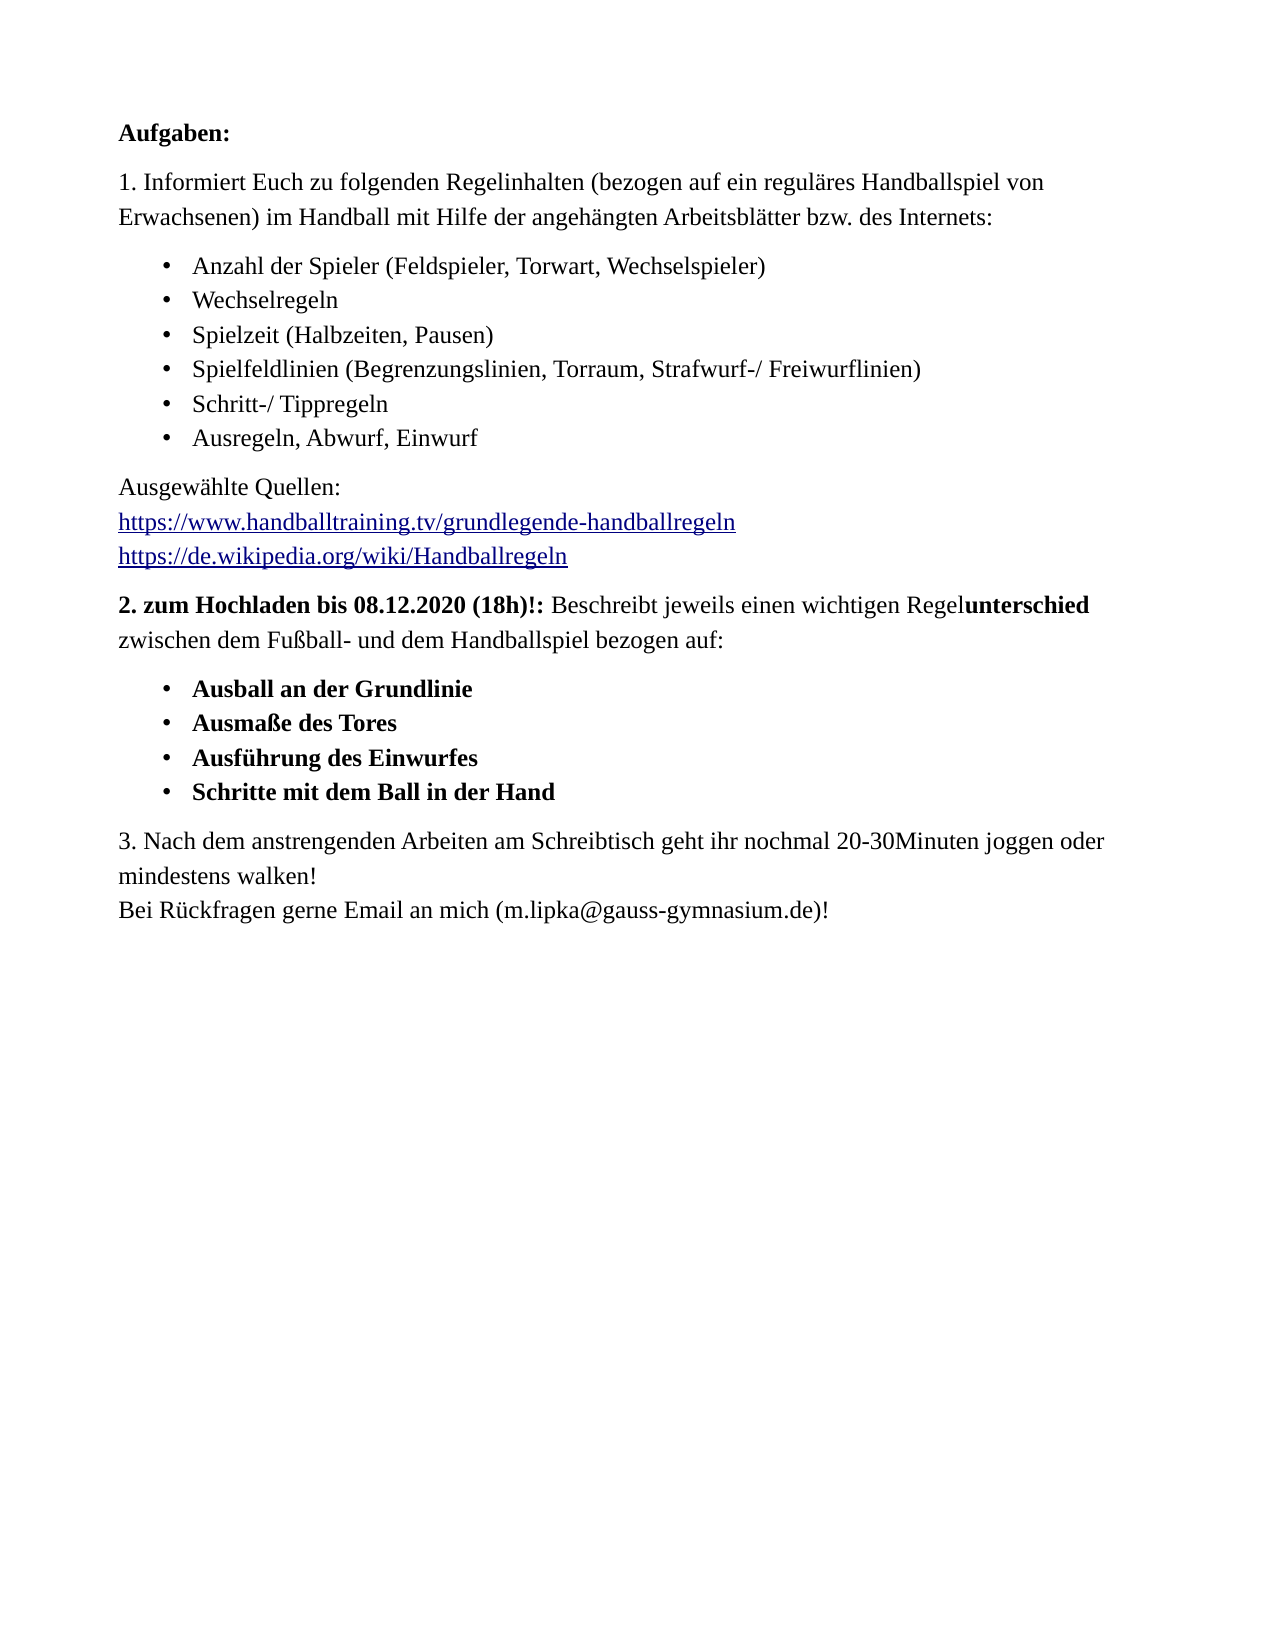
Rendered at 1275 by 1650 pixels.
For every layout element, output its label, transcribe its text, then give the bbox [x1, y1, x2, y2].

text Ausgewählte Quellen: https://www.handballtraining.tv/grundlegende-handballregeln https://de.wikipedia.org/wiki/Handballregeln [118, 472, 1157, 570]
list Ausmaße des Tores [162, 708, 1157, 737]
list Ausregeln, Abwurf, Einwurf [162, 423, 1157, 452]
list Ausführung des Einwurfes [162, 743, 1157, 771]
text Aufgaben: [118, 118, 1157, 147]
text 3. Nach dem anstrengenden Arbeiten am Schreibtisch geht ihr nochmal 20-30Minuten joggen oder mindestens walken! Bei Rückfragen gerne Email an mich (m.lipka@gauss-gymnasium.de)! [118, 826, 1157, 924]
list Schritt-/ Tippregeln [162, 389, 1157, 417]
text 2. zum Hochladen bis 08.12.2020 (18h)!: Beschreibt jeweils einen wichtigen Regelunterschied zwischen dem Fußball- und dem Handballspiel bezogen auf: [118, 590, 1157, 653]
list Spielzeit (Halbzeiten, Pausen) [162, 320, 1157, 348]
list Anzahl der Spieler (Feldspieler, Torwart, Wechselspieler) [162, 251, 1157, 279]
list Schritte mit dem Ball in der Hand [162, 777, 1157, 806]
list Ausball an der Grundlinie [162, 674, 1157, 702]
list Wechselregeln [162, 285, 1157, 314]
text 1. Informiert Euch zu folgenden Regelinhalten (bezogen auf ein reguläres Handballspiel von Erwachsenen) im Handball mit Hilfe der angehängten Arbeitsblätter bzw. des Internets: [118, 167, 1157, 230]
list Spielfeldlinien (Begrenzungslinien, Torraum, Strafwurf-/ Freiwurflinien) [162, 354, 1157, 383]
